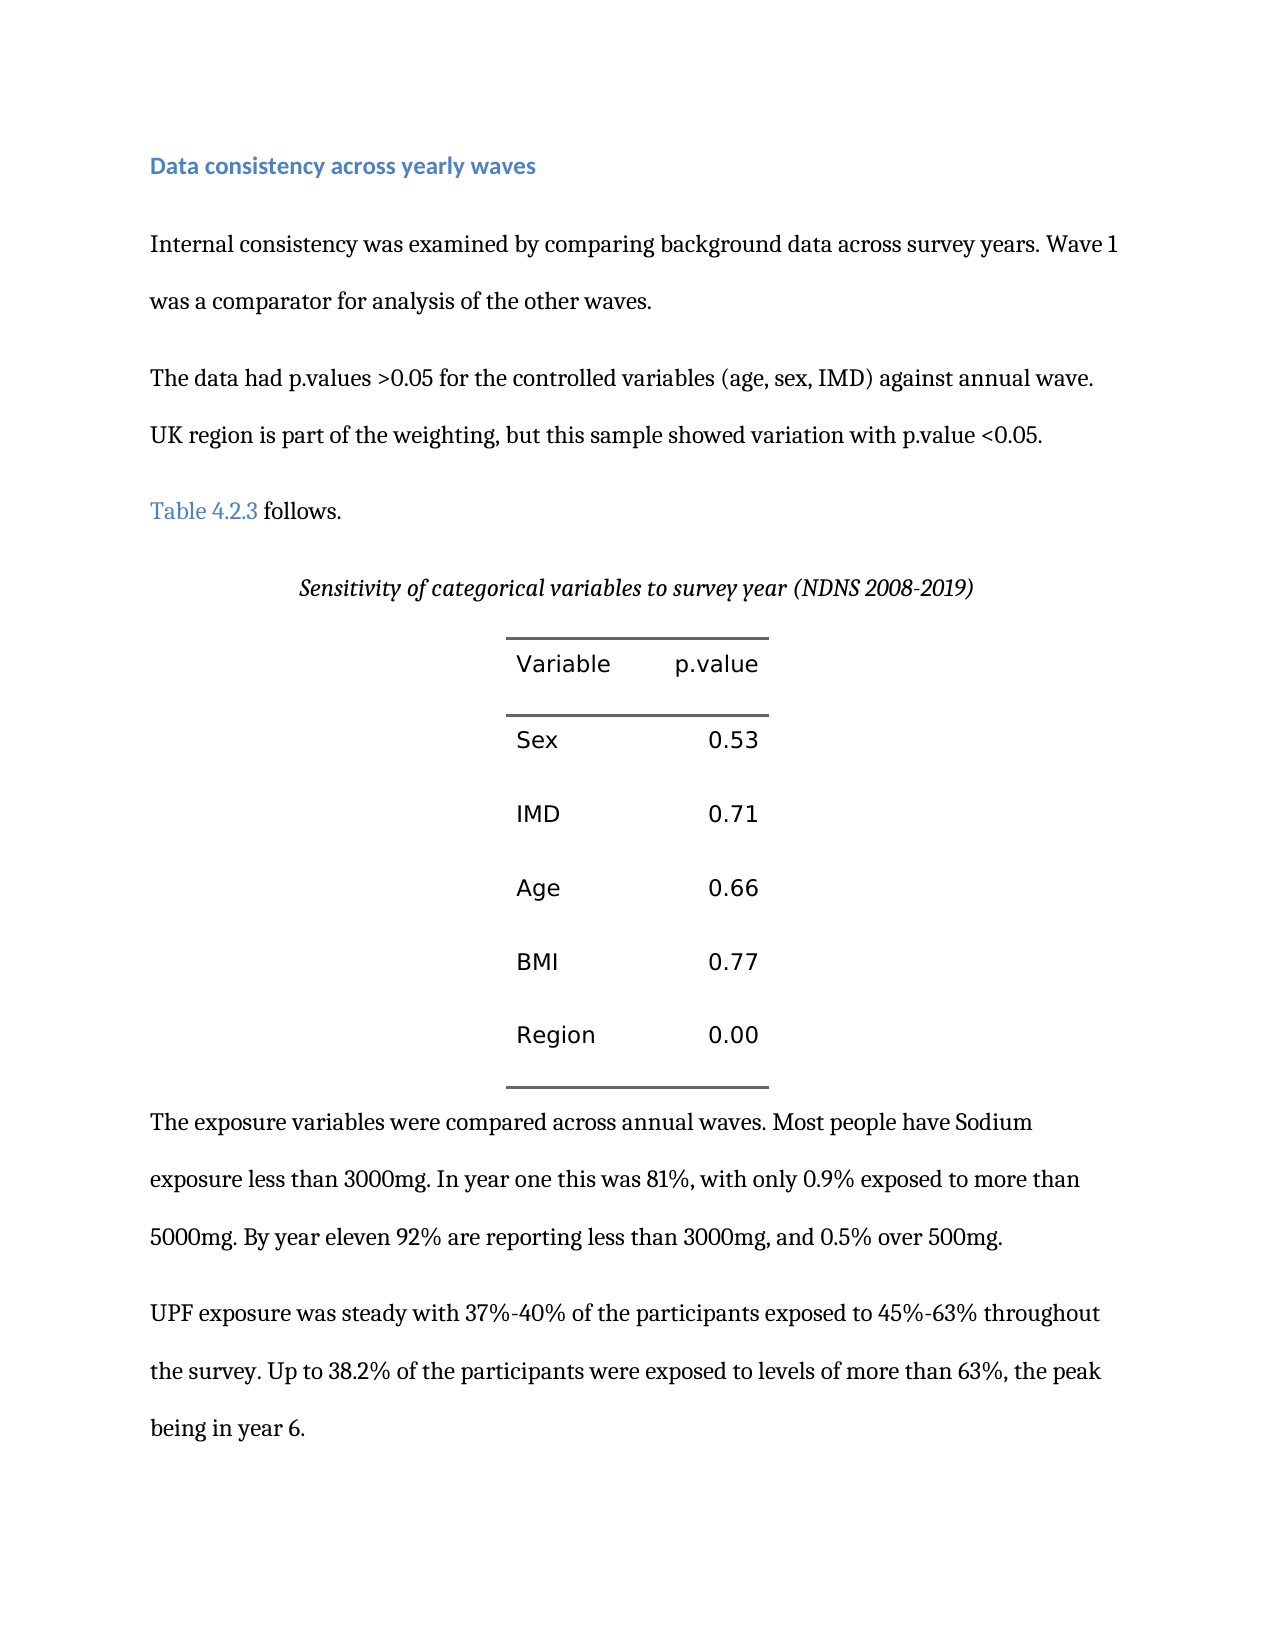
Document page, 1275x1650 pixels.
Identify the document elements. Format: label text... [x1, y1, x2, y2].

text Internal consistency was examined by comparing background data across survey years. Wave 1 was a comparator for analysis of the other waves. [150, 230, 1125, 316]
table_cell Sex [506, 717, 642, 791]
text The exposure variables were compared across annual waves. Most people have Sodium exposure less than 3000mg. In year one this was 81%, with only 0.9% exposed to more than 5000mg. By year eleven 92% are reporting less than 3000mg, and 0.5% over 500mg. [150, 1108, 1125, 1252]
table_cell 0.00 [643, 1012, 769, 1086]
table_cell IMD [506, 791, 642, 865]
text Sensitivity of categorical variables to survey year (NDNS 2008-2019) [156, 573, 1119, 602]
text The data had p.values >0.05 for the controlled variables (age, sex, IMD) against annual wave. UK region is part of the weighting, but this sample showed variation with p.value <0.05. [150, 363, 1125, 450]
table_cell Age [506, 865, 642, 938]
table_cell BMI [506, 939, 642, 1012]
table_cell 0.77 [643, 939, 769, 1012]
table_header Variable [506, 640, 642, 714]
subtitle Data consistency across yearly waves [150, 150, 1125, 181]
table_cell 0.53 [643, 717, 769, 791]
table_cell 0.66 [643, 865, 769, 938]
text UPF exposure was steady with 37%-40% of the participants exposed to 45%-63% throughout the survey. Up to 38.2% of the participants were exposed to levels of more than 63%, the peak being in year 6. [150, 1299, 1125, 1443]
table_cell 0.71 [643, 791, 769, 865]
table_cell Region [506, 1012, 642, 1086]
text Table 4.2.3 follows. [150, 497, 1125, 526]
table_header p.value [643, 640, 769, 714]
